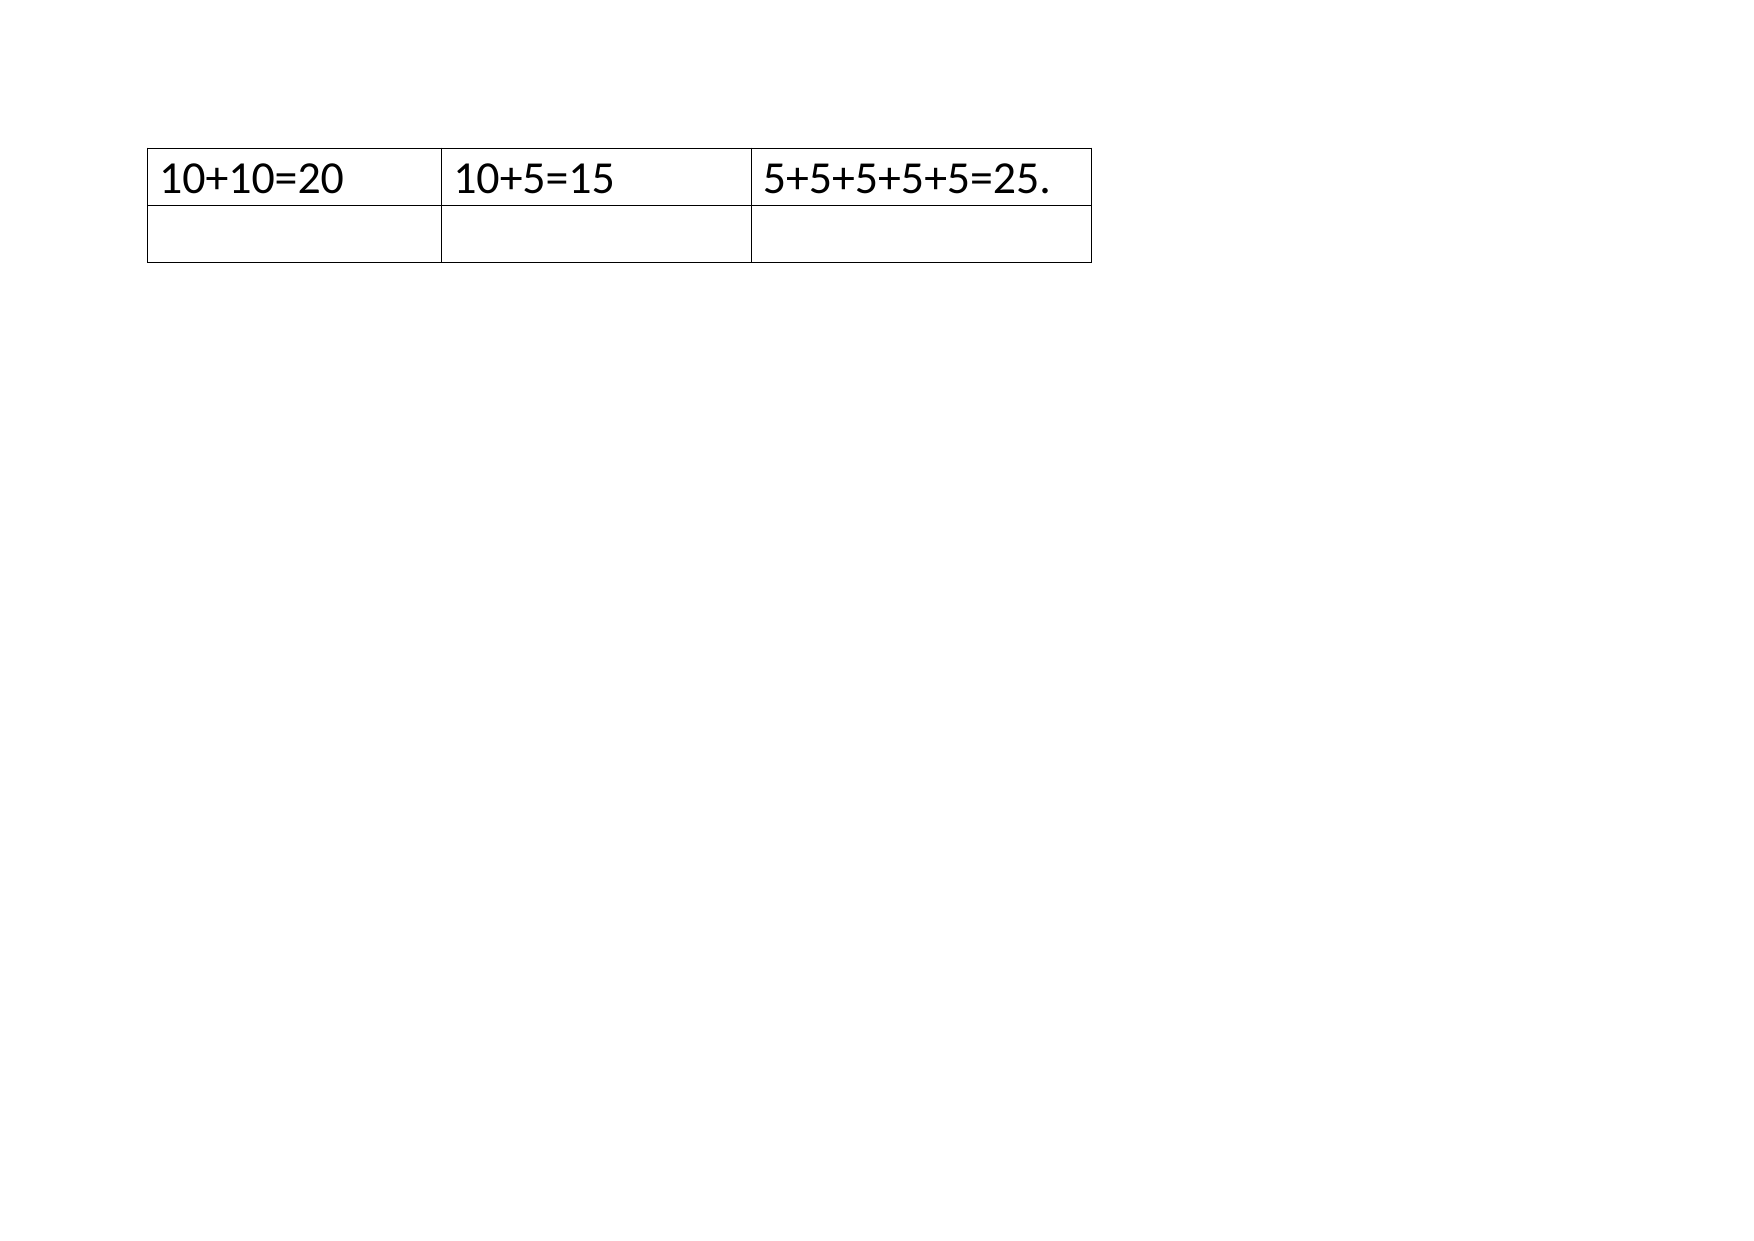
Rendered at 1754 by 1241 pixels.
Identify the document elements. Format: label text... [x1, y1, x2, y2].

table_cell 5+5+5+5+5=25. [752, 149, 1091, 204]
table_cell [442, 206, 751, 262]
table_cell [752, 206, 1091, 262]
table_cell 10+5=15 [442, 149, 751, 204]
table_cell 10+10=20 [148, 149, 441, 204]
table_cell [148, 206, 441, 262]
